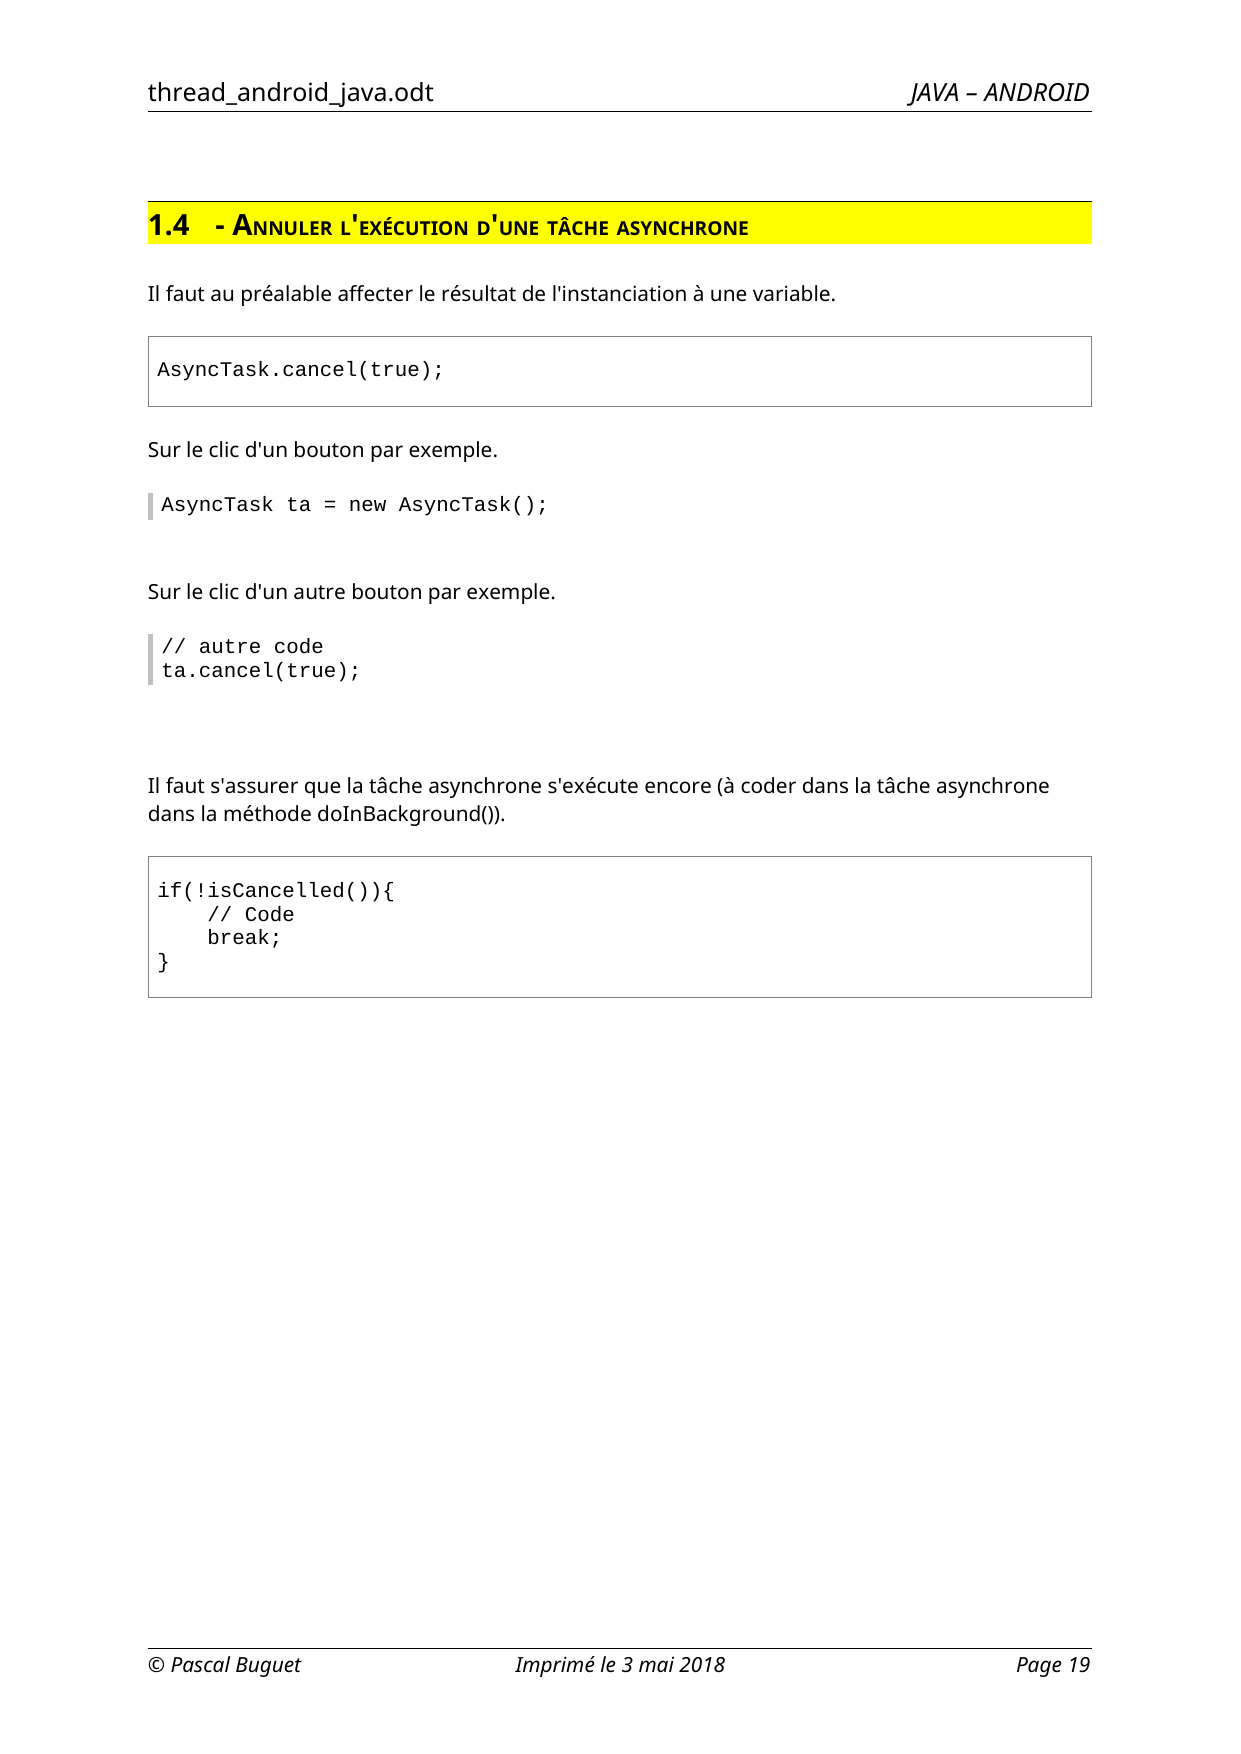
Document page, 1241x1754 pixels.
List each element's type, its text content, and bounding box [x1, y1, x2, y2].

text Sur le clic d'un autre bouton par exemple. [148, 577, 1092, 606]
subtitle - Annuler l'exécution d'une tâche asynchrone [148, 202, 1092, 244]
text break; [149, 903, 1091, 927]
text Il faut s'assurer que la tâche asynchrone s'exécute encore (à coder dans la tâche asynchrone dans la méthode doInBackground()). [148, 771, 1092, 828]
text Sur le clic d'un bouton par exemple. [148, 436, 1092, 464]
text } [149, 927, 1091, 997]
text AsyncTask.cancel(true); [149, 337, 1091, 406]
text AsyncTask ta = new AsyncTask(); [148, 492, 1092, 520]
text // autre code [153, 634, 1092, 660]
text Il faut au préalable affecter le résultat de l'instanciation à une variable. [148, 279, 1092, 307]
text ta.cancel(true); [153, 660, 1092, 685]
text // Code [149, 880, 1091, 903]
text if(!isCancelled()){ [149, 857, 1091, 880]
